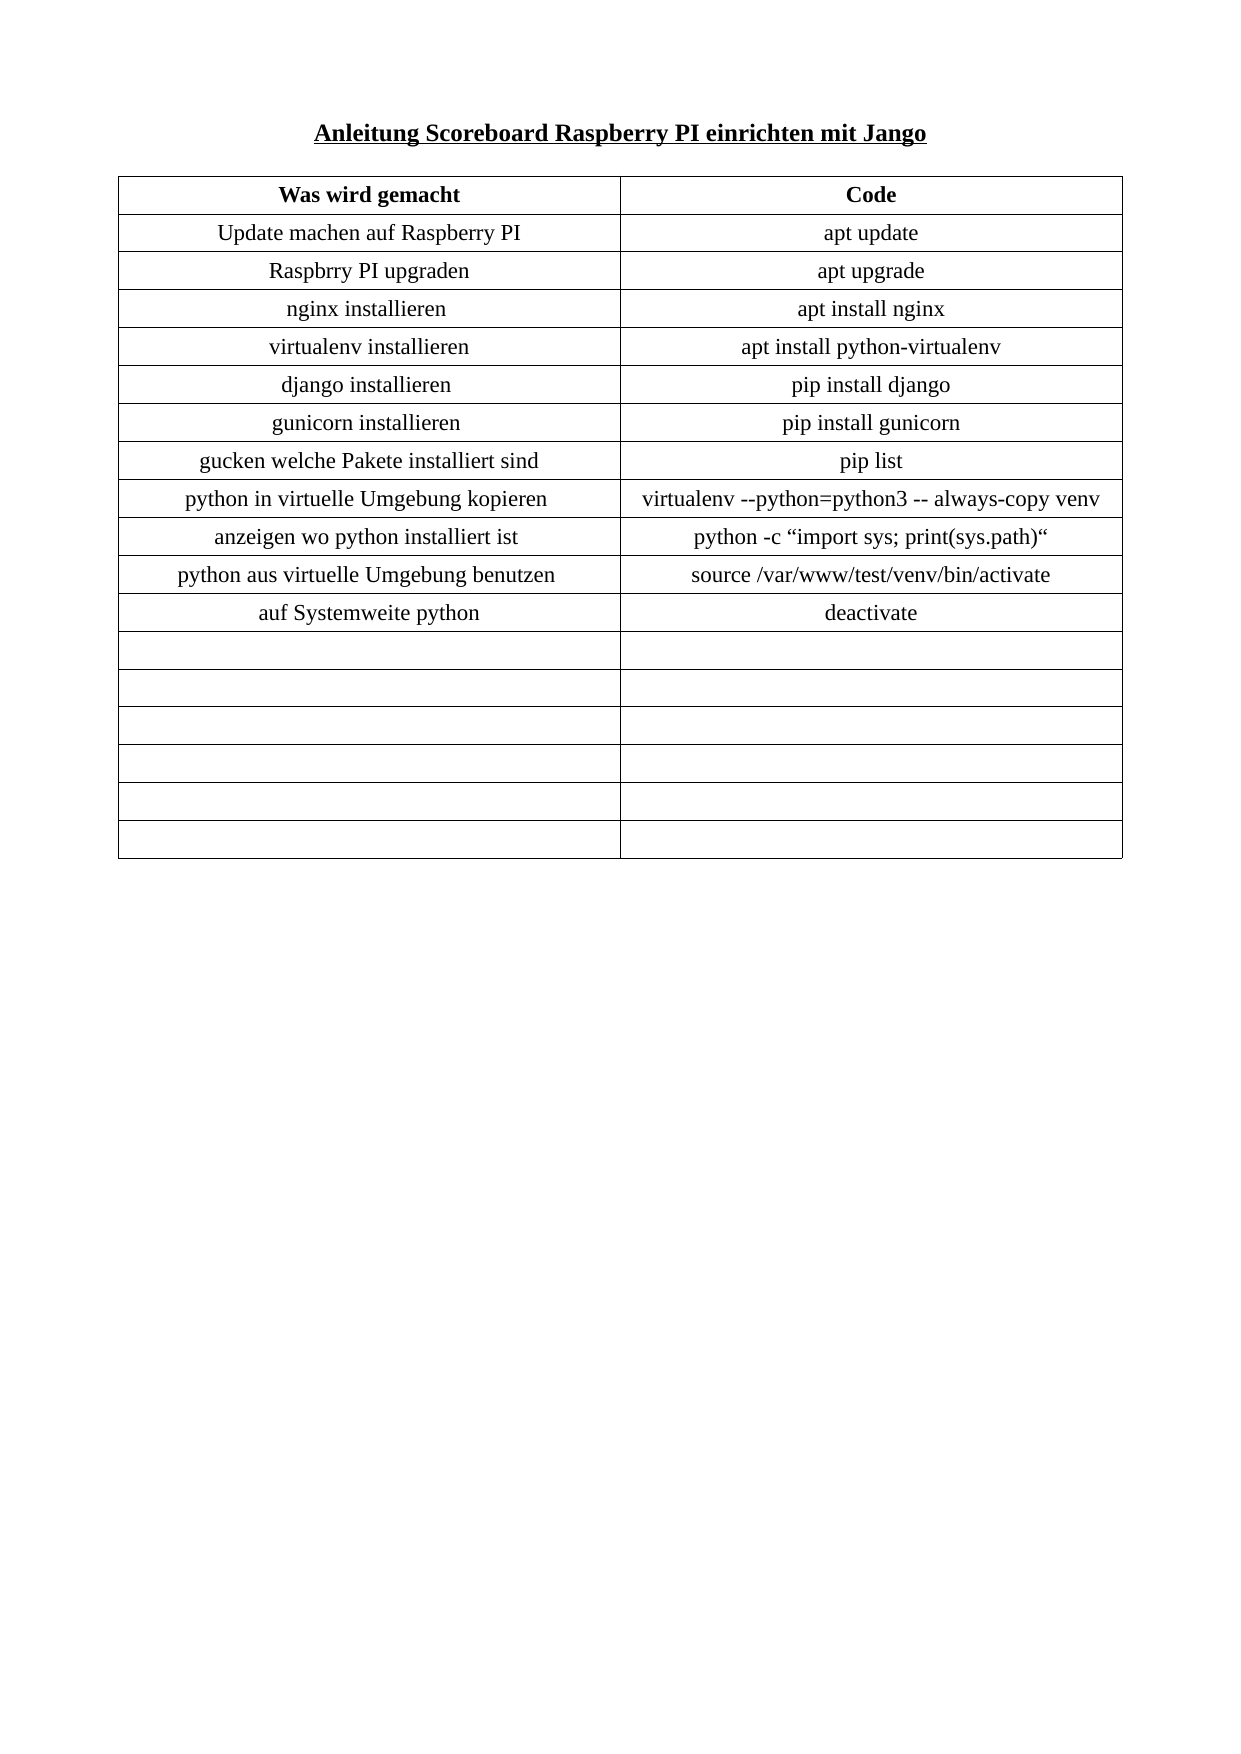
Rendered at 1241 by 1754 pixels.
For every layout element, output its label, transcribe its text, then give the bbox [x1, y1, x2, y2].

table_cell python in virtuelle Umgebung kopieren [119, 480, 620, 517]
table_cell source /var/www/test/venv/bin/activate [621, 556, 1122, 593]
table_cell pip list [621, 442, 1122, 479]
table_cell [119, 632, 620, 668]
table_cell [119, 821, 620, 858]
table_cell gunicorn installieren [119, 404, 620, 441]
table_cell apt upgrade [621, 252, 1122, 289]
table_cell apt install python-virtualenv [621, 328, 1122, 365]
table_cell pip install gunicorn [621, 404, 1122, 441]
table_cell pip install django [621, 366, 1122, 403]
table_cell virtualenv installieren [119, 328, 620, 365]
table_cell [621, 670, 1122, 706]
table_cell django installieren [119, 366, 620, 403]
table_cell gucken welche Pakete installiert sind [119, 442, 620, 479]
table_cell apt update [621, 215, 1122, 251]
table_cell [621, 821, 1122, 858]
table_cell Raspbrry PI upgraden [119, 252, 620, 289]
table_cell deactivate [621, 594, 1122, 631]
table_cell [119, 707, 620, 744]
table_cell [621, 745, 1122, 782]
table_cell auf Systemweite python [119, 594, 620, 631]
table_cell python -c “import sys; print(sys.path)“ [621, 518, 1122, 555]
table_cell nginx installieren [119, 290, 620, 327]
table_cell [621, 632, 1122, 668]
table_cell Update machen auf Raspberry PI [119, 215, 620, 251]
table_cell python aus virtuelle Umgebung benutzen [119, 556, 620, 593]
table_cell [621, 783, 1122, 820]
table_cell anzeigen wo python installiert ist [119, 518, 620, 555]
table_cell [621, 707, 1122, 744]
text Anleitung Scoreboard Raspberry PI einrichten mit Jango [118, 118, 1122, 147]
table_cell [119, 783, 620, 820]
table_cell apt install nginx [621, 290, 1122, 327]
table_cell [119, 745, 620, 782]
table_cell [119, 670, 620, 706]
table_cell virtualenv --python=python3 -- always-copy venv [621, 480, 1122, 517]
table_header Code [621, 177, 1122, 213]
table_header Was wird gemacht [119, 177, 620, 213]
